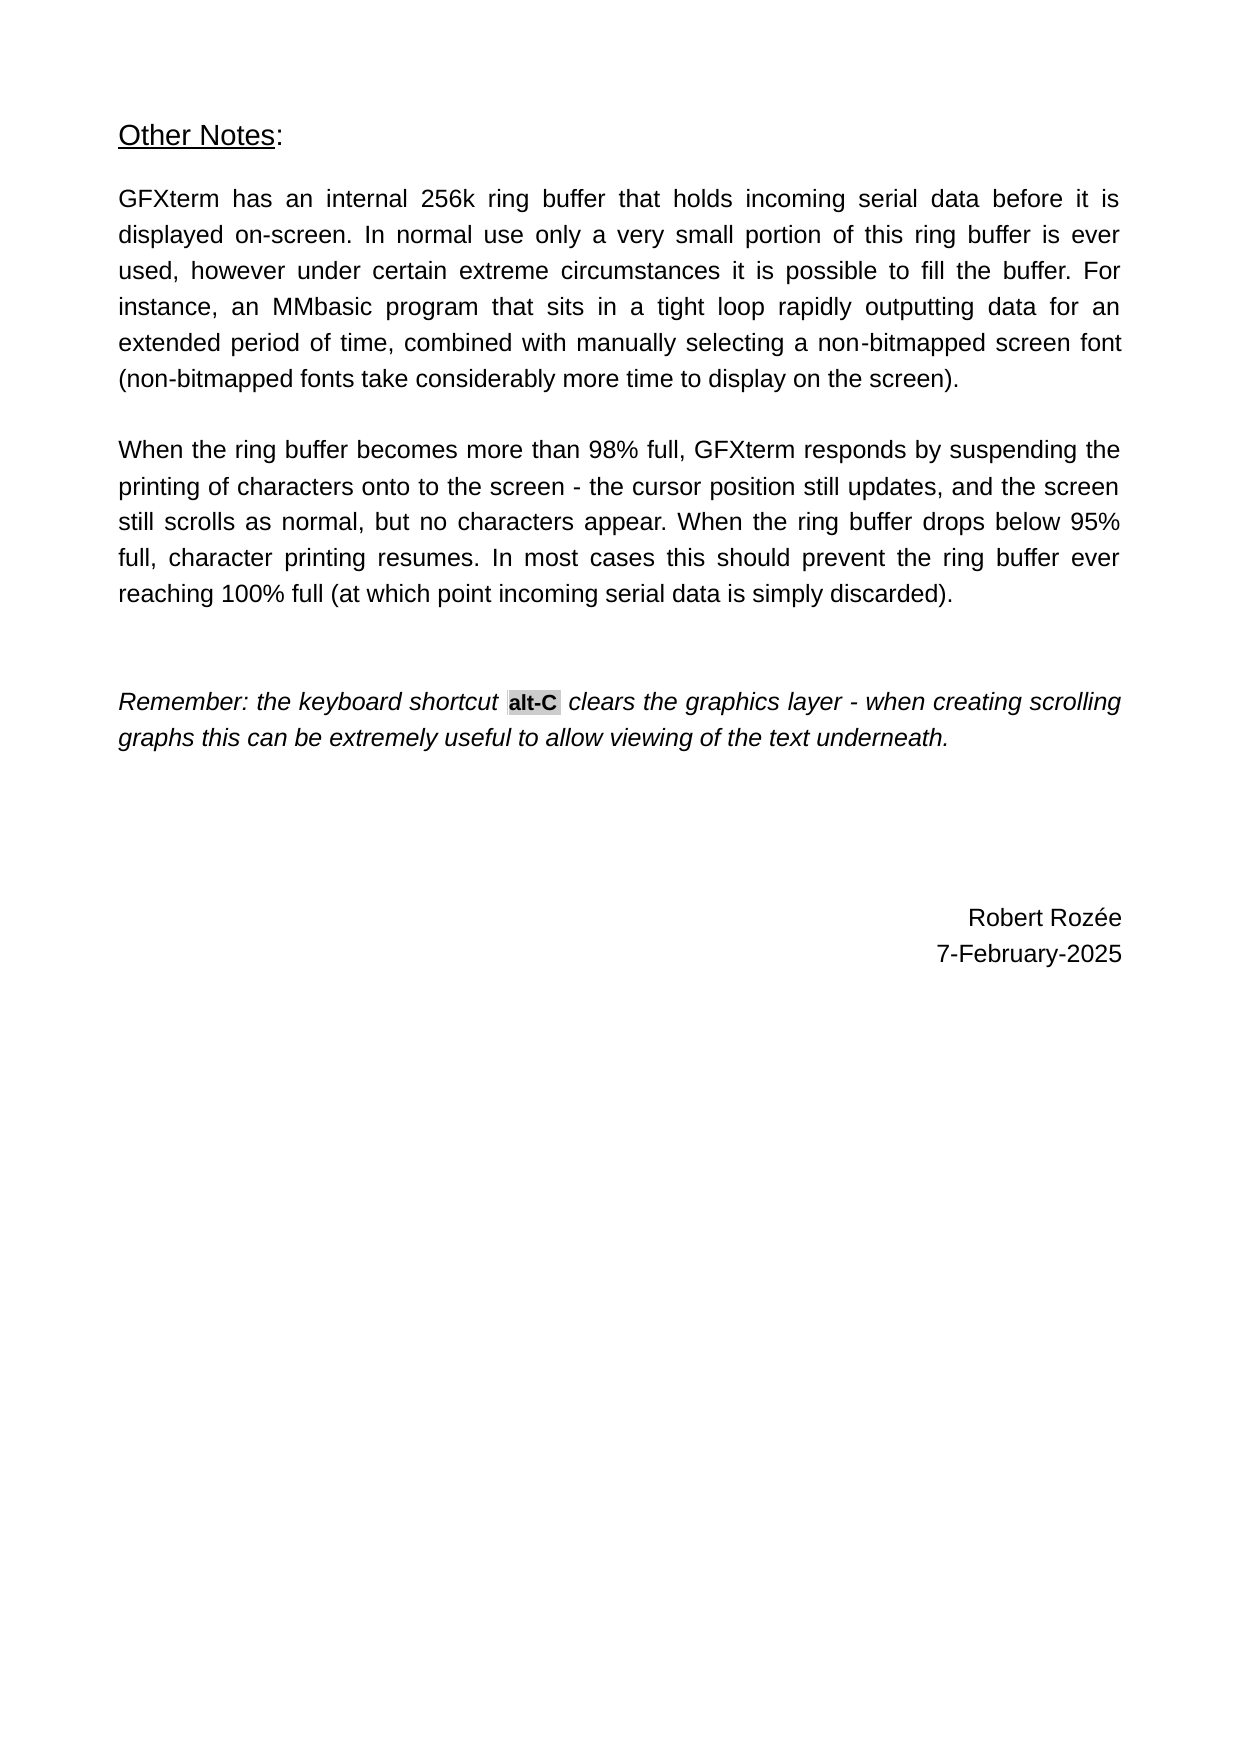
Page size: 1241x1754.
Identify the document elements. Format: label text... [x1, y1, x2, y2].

text Other Notes: [118, 118, 1122, 152]
text When the ring buffer becomes more than 98% full, GFXterm responds by suspending the printing of characters onto to the screen - the cursor position still updates, and the screen still scrolls as normal, but no characters appear. When the ring buffer drops below 95% full, character printing resumes. In most cases this should prevent the ring buffer ever reaching 100% full (at which point incoming serial data is simply discarded). [118, 436, 1122, 608]
text Robert Rozée [118, 903, 1122, 931]
text Remember: the keyboard shortcut ⁠alt⁠-⁠C⁠ ⁠ clears the graphics layer - when creating scrolling graphs this can be extremely useful to allow viewing of the text underneath. [118, 687, 1122, 752]
text GFXterm has an internal 256k ring buffer that holds incoming serial data before it is displayed on-screen. In normal use only a very small portion of this ring buffer is ever used, however under certain extreme circumstances it is possible to fill the buffer. For instance, an MMbasic program that sits in a tight loop rapidly outputting data for an extended period of time, combined with manually selecting a non‑bitmapped screen font (non‑bitmapped fonts take considerably more time to display on the screen). [118, 184, 1122, 392]
text 7-February-2025 [118, 939, 1122, 967]
